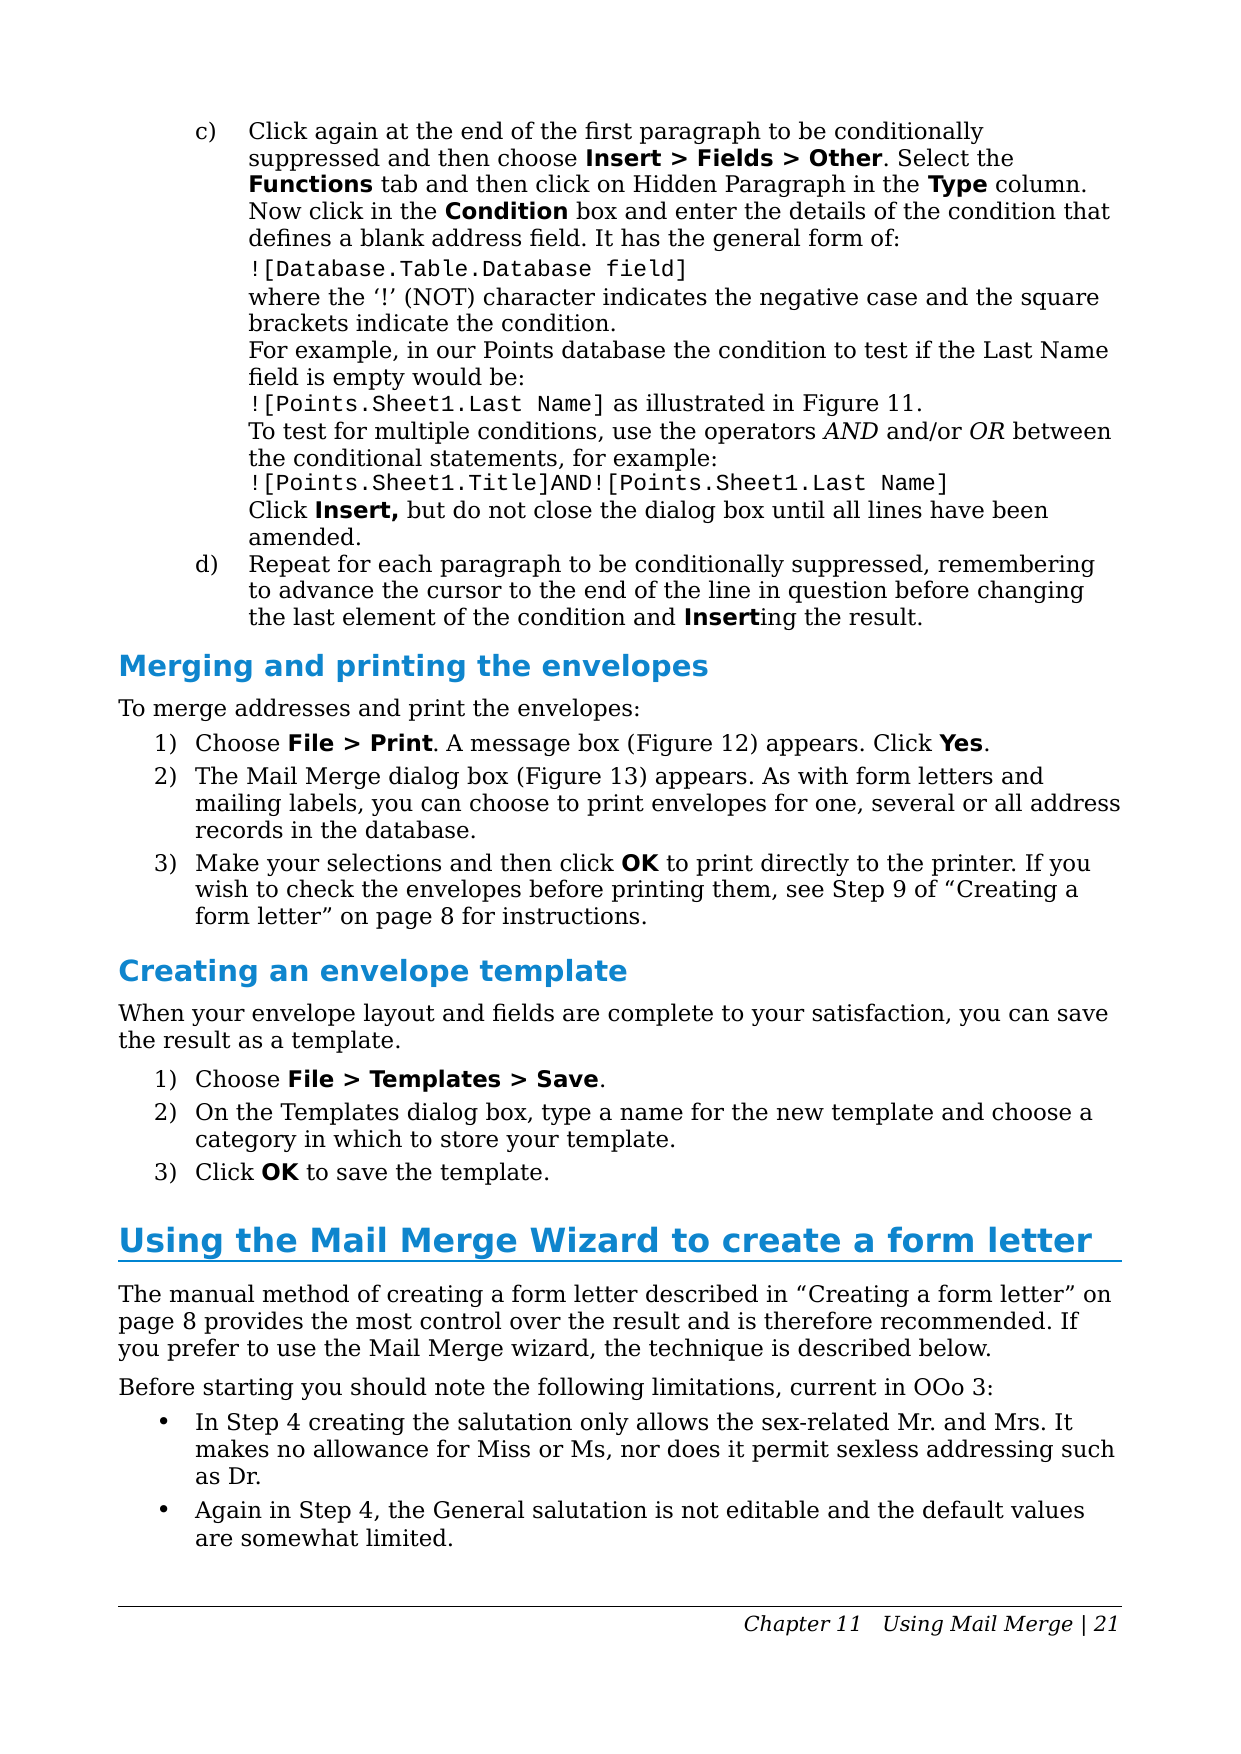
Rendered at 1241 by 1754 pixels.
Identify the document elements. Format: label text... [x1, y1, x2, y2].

list Choose File > Templates > Save. [177, 1066, 1122, 1093]
list Click Insert, but do not close the dialog box until all lines have been amended. [248, 498, 1122, 551]
list In Step 4 creating the salutation only allows the sex-related Mr. and Mrs. It makes no allowance for Miss or Ms, nor does it permit sexless addressing such as Dr. [156, 1407, 1122, 1489]
list To merge addresses and print the envelopes: [118, 695, 1122, 722]
list For example, in our Points database the condition to test if the Last Name field is empty would be: ![Points.Sheet1.Last Name] as illustrated in Figure 11. [248, 337, 1122, 418]
list Choose File > Print. A message box (Figure 12) appears. Click Yes. [177, 728, 1122, 757]
list Make your selections and then click OK to print directly to the printer. If you wish to check the envelopes before printing them, see Step 9 of “Creating a form letter” on page 8 for instructions. [177, 850, 1122, 930]
list Click OK to save the template. [177, 1159, 1122, 1185]
list The Mail Merge dialog box (Figure 13) appears. As with form letters and mailing labels, you can choose to print envelopes for one, several or all address records in the database. [177, 763, 1122, 843]
list ![Database.Table.Database field] [248, 258, 1122, 284]
list Repeat for each paragraph to be conditionally suppressed, remembering to advance the cursor to the end of the line in question before changing the last element of the condition and Inserting the result. [195, 551, 1122, 631]
list ![Points.Sheet1.Title]AND![Points.Sheet1.Last Name] [248, 472, 1122, 498]
list Before starting you should note the following limitations, current in OOo 3: [118, 1374, 1122, 1401]
text When your envelope layout and fields are complete to your satisfaction, you can save the result as a template. [118, 1000, 1122, 1054]
text The manual method of creating a form letter described in “Creating a form letter” on page 8 provides the most control over the result and is therefore recommended. If you prefer to use the Mail Merge wizard, the technique is described below. [118, 1281, 1122, 1361]
list On the Templates dialog box, type a name for the new template and choose a category in which to store your template. [177, 1099, 1122, 1152]
subtitle Merging and printing the envelopes [118, 649, 1122, 683]
list Click again at the end of the first paragraph to be conditionally suppressed and then choose Insert > Fields > Other. Select the Functions tab and then click on Hidden Paragraph in the Type column. Now click in the Condition box and enter the details of the condition that defines a blank address field. It has the general form of: [195, 118, 1122, 251]
subtitle Creating an envelope template [118, 954, 1122, 988]
subtitle Using the Mail Merge Wizard to create a form letter [118, 1222, 1122, 1260]
list Again in Step 4, the General salutation is not editable and the default values are somewhat limited. [156, 1496, 1122, 1552]
list where the ‘!’ (NOT) character indicates the negative case and the square brackets indicate the condition. [248, 284, 1122, 337]
list To test for multiple conditions, use the operators AND and/or OR between the conditional statements, for example: [248, 418, 1122, 472]
